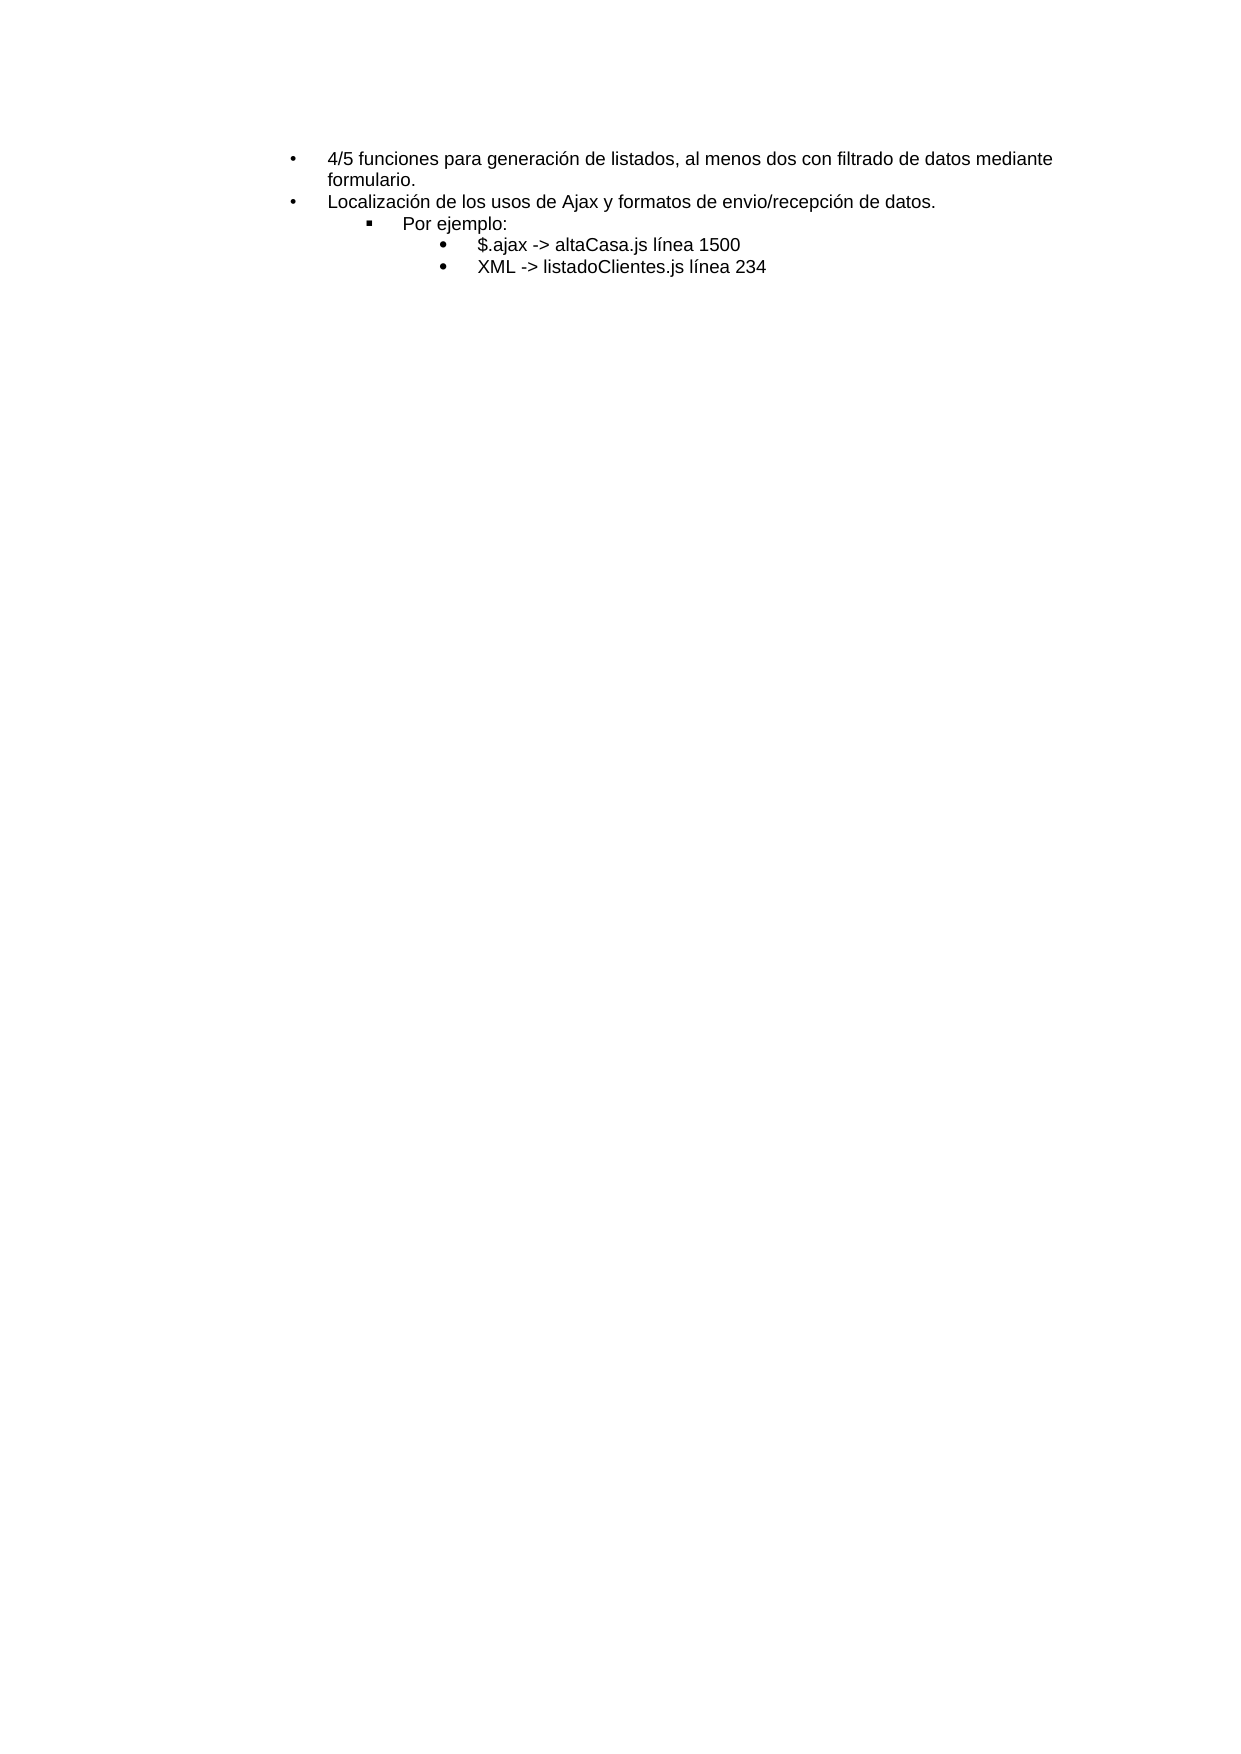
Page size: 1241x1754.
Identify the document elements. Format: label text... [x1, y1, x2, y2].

list $.ajax -> altaCasa.js línea 1500 [440, 234, 1063, 256]
list Por ejemplo: [365, 212, 1063, 234]
list 4/5 funciones para generación de listados, al menos dos con filtrado de datos mediante formulario. [290, 148, 1063, 191]
list XML -> listadoClientes.js línea 234 [440, 256, 1063, 277]
list Localización de los usos de Ajax y formatos de envio/recepción de datos. [290, 191, 1063, 212]
